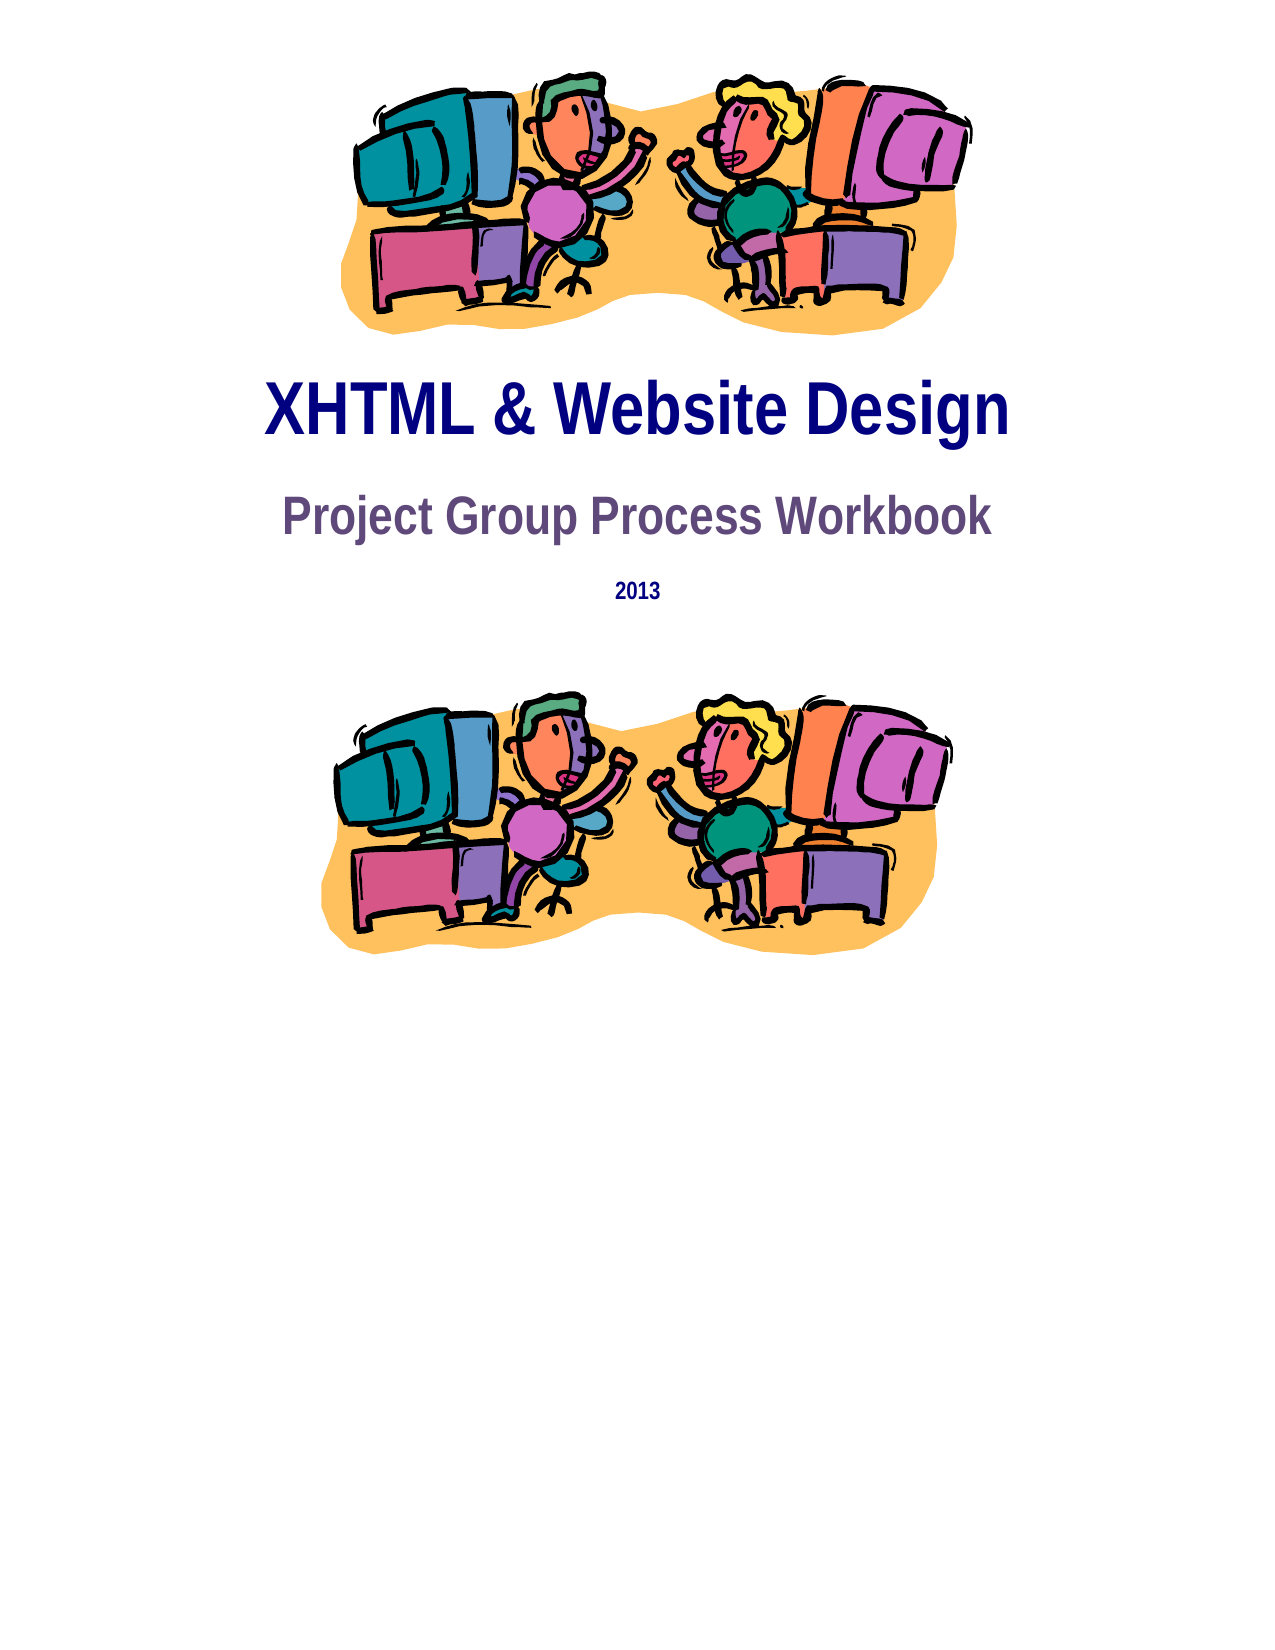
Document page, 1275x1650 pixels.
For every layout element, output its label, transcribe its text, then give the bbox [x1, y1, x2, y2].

text XHTML & Website Design [150, 364, 1125, 450]
text Project Group Process Workbook [150, 484, 1125, 546]
text 2013 [150, 576, 1125, 605]
